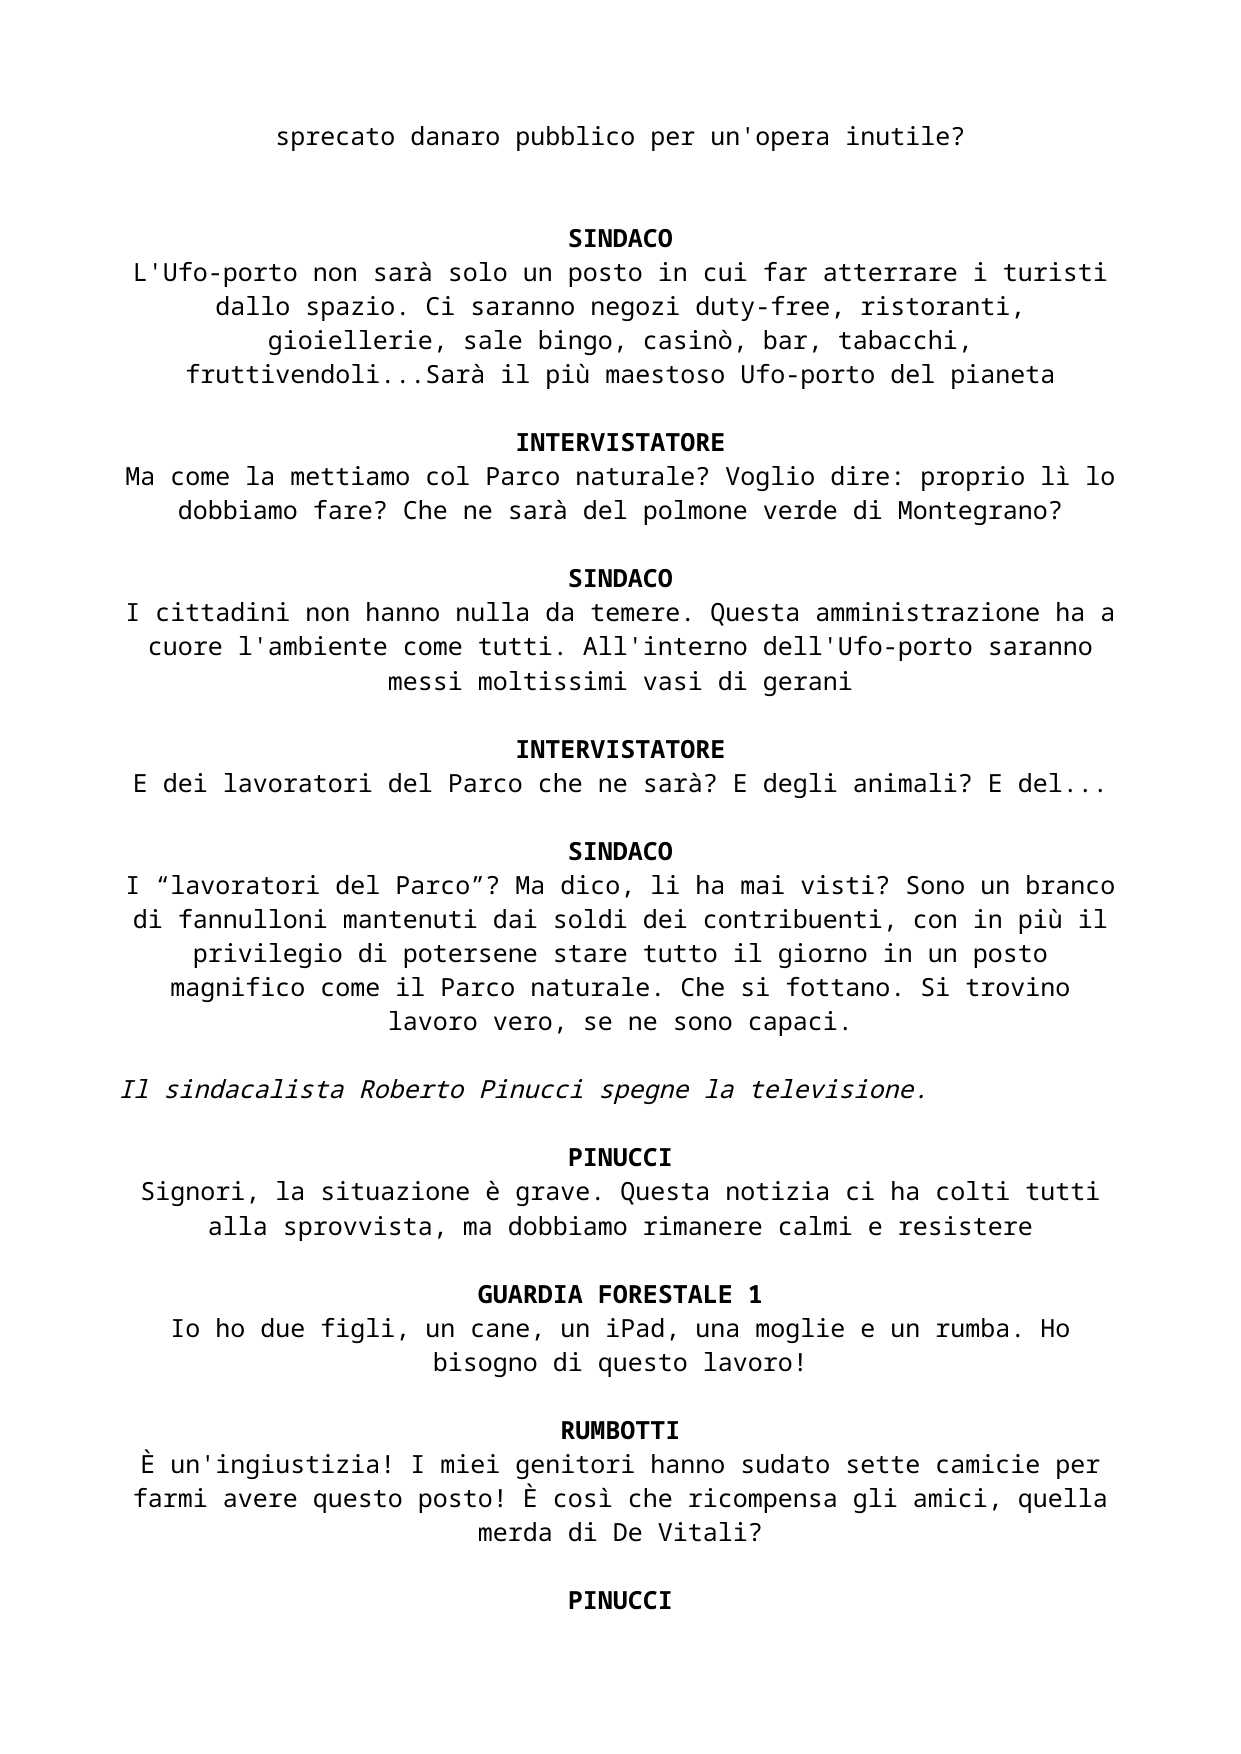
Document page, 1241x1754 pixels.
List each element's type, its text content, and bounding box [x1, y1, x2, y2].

text Io ho due figli, un cane, un iPad, una moglie e un rumba. Ho bisogno di questo lavoro! [118, 1310, 1122, 1378]
text Signori, la situazione è grave. Questa notizia ci ha colti tutti alla sprovvista, ma dobbiamo rimanere calmi e resistere [118, 1174, 1122, 1242]
text Ma come la mettiamo col Parco naturale? Voglio dire: proprio lì lo dobbiamo fare? Che ne sarà del polmone verde di Montegrano? [118, 459, 1122, 527]
text Il sindacalista Roberto Pinucci spegne la televisione. [118, 1072, 1122, 1106]
text INTERVISTATORE [118, 731, 1122, 765]
text L'Ufo-porto non sarà solo un posto in cui far atterrare i turisti dallo spazio. Ci saranno negozi duty-free, ristoranti, gioiellerie, sale bingo, casinò, bar, tabacchi, fruttivendoli...Sarà il più maestoso Ufo-porto del pianeta [118, 254, 1122, 391]
text SINDACO [118, 833, 1122, 867]
text SINDACO [118, 220, 1122, 254]
text E dei lavoratori del Parco che ne sarà? E degli animali? E del... [118, 765, 1122, 799]
text RUMBOTTI [118, 1412, 1122, 1447]
text sprecato danaro pubblico per un'opera inutile? [118, 118, 1122, 152]
text I cittadini non hanno nulla da temere. Questa amministrazione ha a cuore l'ambiente come tutti. All'interno dell'Ufo-porto saranno messi moltissimi vasi di gerani [118, 595, 1122, 697]
text È un'ingiustizia! I miei genitori hanno sudato sette camicie per farmi avere questo posto! È così che ricompensa gli amici, quella merda di De Vitali? [118, 1447, 1122, 1549]
text SINDACO [118, 561, 1122, 595]
text PINUCCI [118, 1140, 1122, 1174]
text I “lavoratori del Parco”? Ma dico, li ha mai visti? Sono un branco di fannulloni mantenuti dai soldi dei contribuenti, con in più il privilegio di potersene stare tutto il giorno in un posto magnifico come il Parco naturale. Che si fottano. Si trovino lavoro vero, se ne sono capaci. [118, 867, 1122, 1038]
text PINUCCI [118, 1583, 1122, 1617]
text INTERVISTATORE [118, 425, 1122, 459]
text GUARDIA FORESTALE 1 [118, 1276, 1122, 1310]
